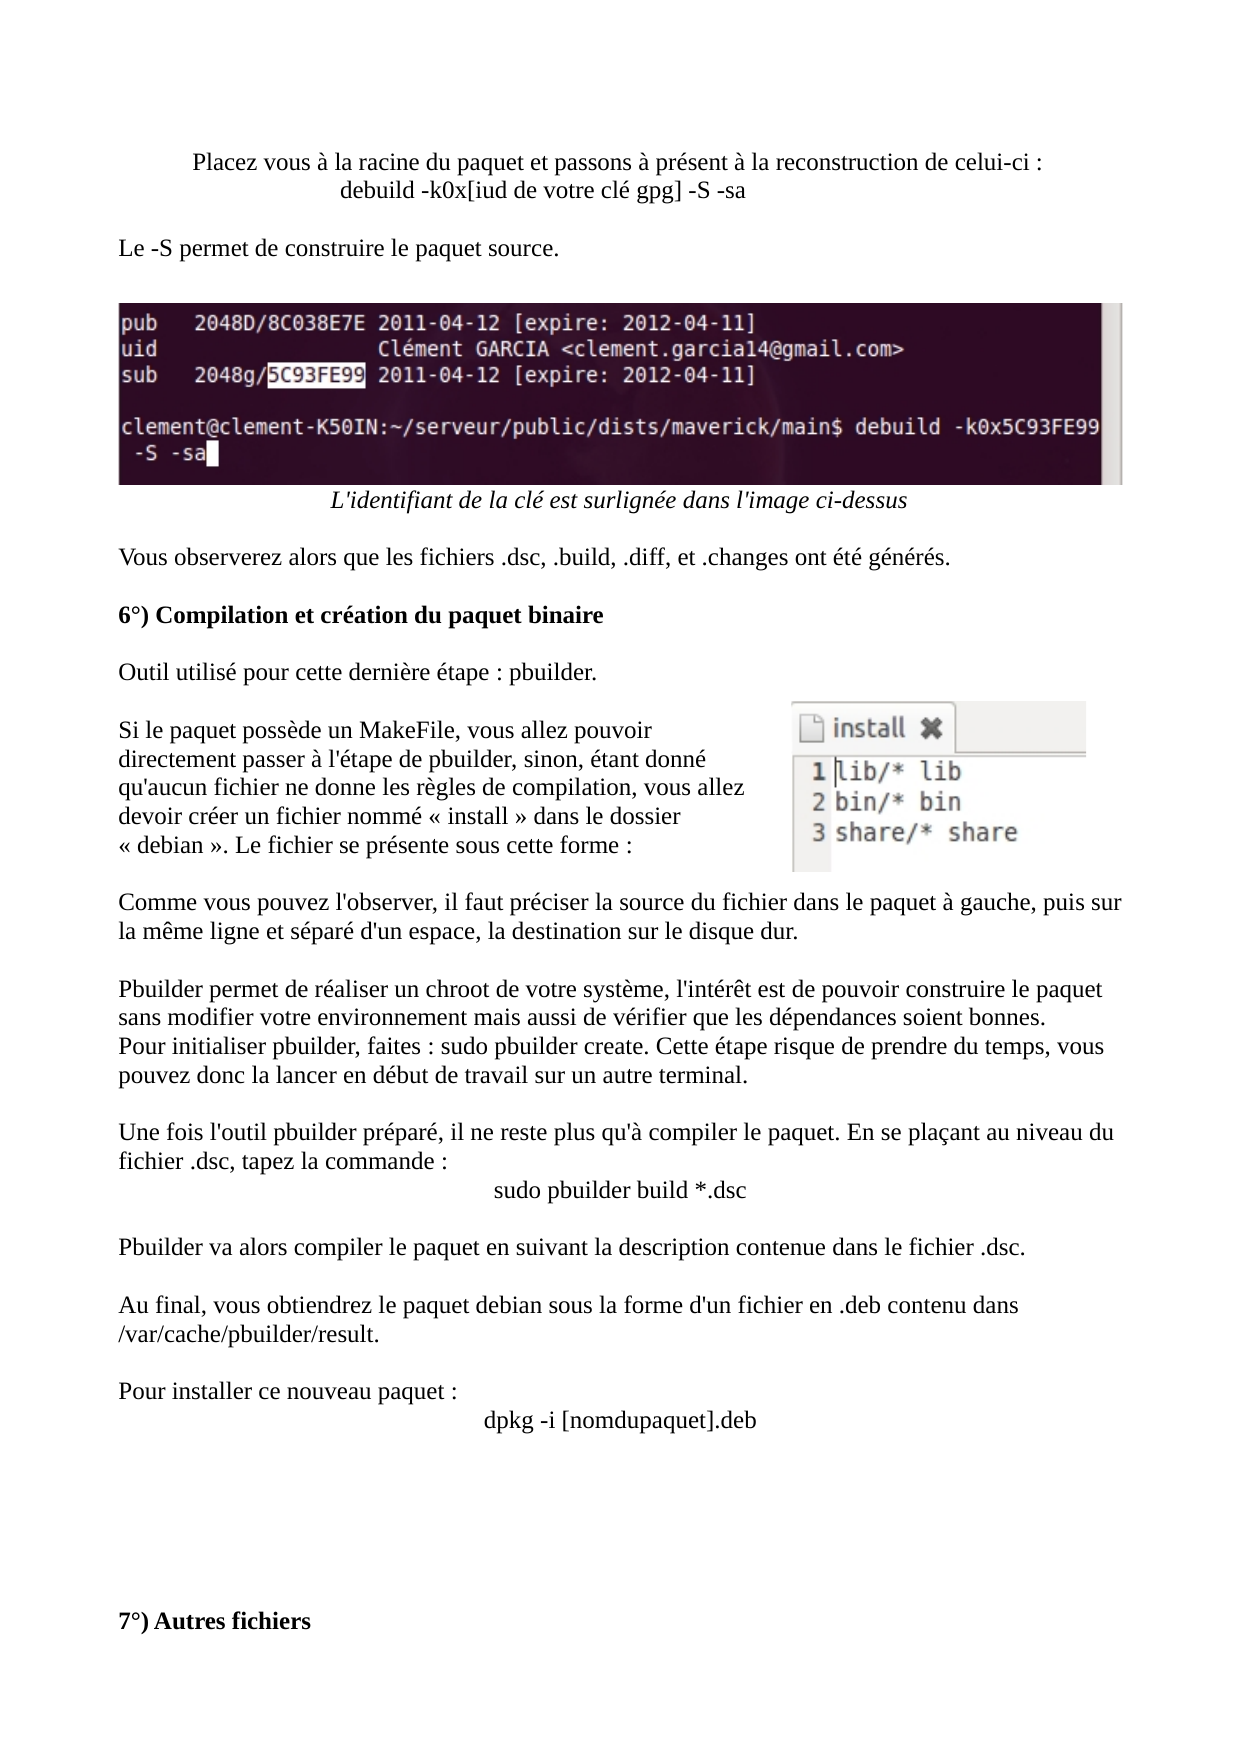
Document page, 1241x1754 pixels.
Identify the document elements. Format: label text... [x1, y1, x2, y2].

text Pbuilder va alors compiler le paquet en suivant la description contenue dans le fichier .dsc. [118, 1232, 1122, 1261]
text dpkg -i [nomdupaquet].deb [118, 1405, 1122, 1434]
text Outil utilisé pour cette dernière étape : pbuilder. [118, 657, 1122, 686]
text L'identifiant de la clé est surlignée dans l'image ci-dessus [118, 485, 1122, 514]
text Placez vous à la racine du paquet et passons à présent à la reconstruction de celui-ci : [118, 147, 1122, 176]
text debuild -k0x[iud de votre clé gpg] -S -sa [118, 176, 1122, 204]
text Pbuilder permet de réaliser un chroot de votre système, l'intérêt est de pouvoir construire le paquet sans modifier votre environnement mais aussi de vérifier que les dépendances soient bonnes. [118, 974, 1122, 1031]
picture [118, 303, 1123, 485]
text 6°) Compilation et création du paquet binaire [118, 600, 1122, 629]
text Pour installer ce nouveau paquet : [118, 1376, 1122, 1405]
text Une fois l'outil pbuilder préparé, il ne reste plus qu'à compiler le paquet. En se plaçant au niveau du fichier .dsc, tapez la commande : [118, 1117, 1122, 1175]
text Pour initialiser pbuilder, faites : sudo pbuilder create. Cette étape risque de prendre du temps, vous pouvez donc la lancer en début de travail sur un autre terminal. [118, 1031, 1122, 1089]
text sudo pbuilder build *.dsc [118, 1175, 1122, 1204]
text Vous observerez alors que les fichiers .dsc, .build, .diff, et .changes ont été générés. [118, 542, 1122, 571]
text Comme vous pouvez l'observer, il faut préciser la source du fichier dans le paquet à gauche, puis sur la même ligne et séparé d'un espace, la destination sur le disque dur. [118, 887, 1122, 945]
text Le -S permet de construire le paquet source. [118, 233, 1122, 262]
text 7°) Autres fichiers [118, 1606, 1122, 1635]
text Au final, vous obtiendrez le paquet debian sous la forme d'un fichier en .deb contenu dans /var/cache/pbuilder/result. [118, 1290, 1122, 1347]
picture [791, 701, 1087, 872]
text Si le paquet possède un MakeFile, vous allez pouvoir directement passer à l'étape de pbuilder, sinon, étant donné qu'aucun fichier ne donne les règles de compilation, vous allez devoir créer un fichier nommé « install » dans le dossier « debian ». Le fichier se présente sous cette forme : [118, 715, 791, 859]
